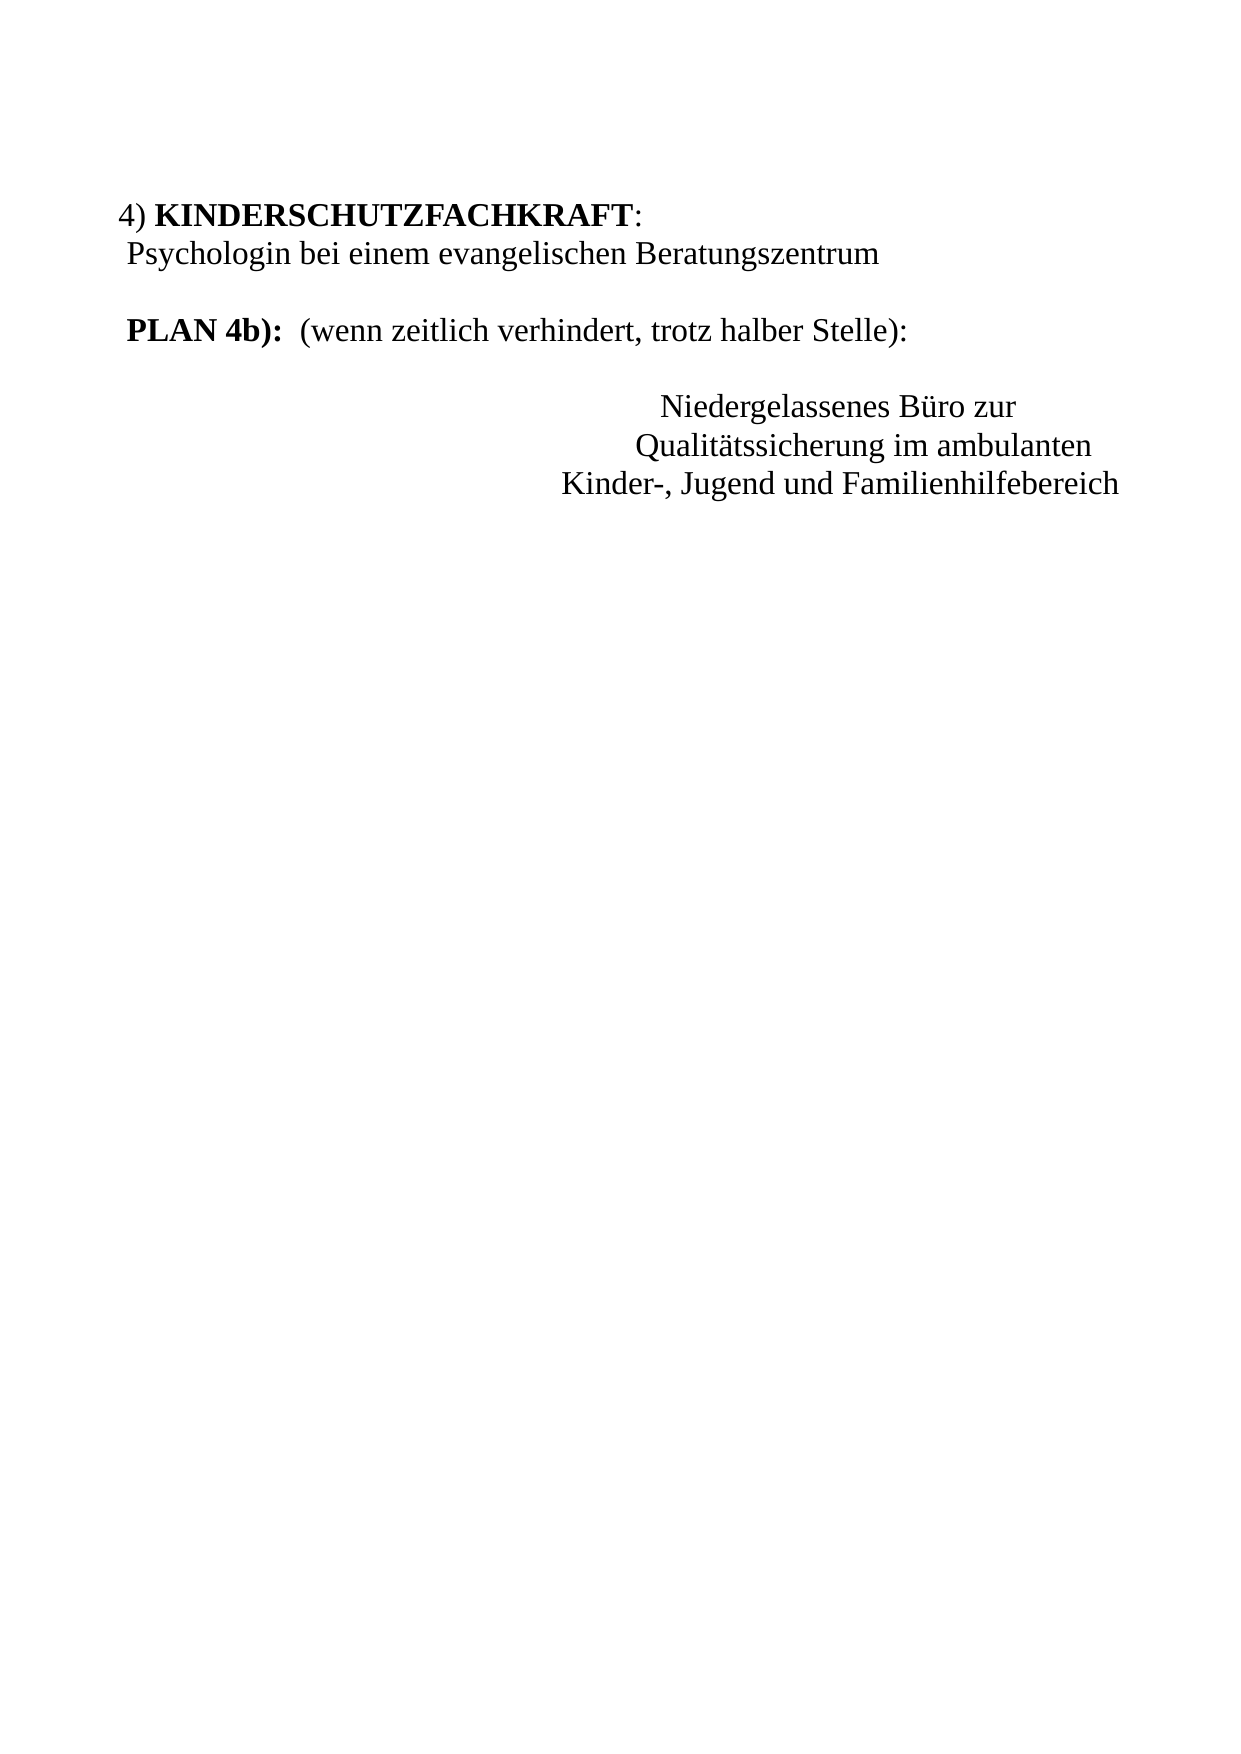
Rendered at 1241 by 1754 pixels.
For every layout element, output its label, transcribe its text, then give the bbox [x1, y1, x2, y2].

text Psychologin bei einem evangelischen Beratungszentrum [118, 233, 1122, 271]
text 4) KINDERSCHUTZFACHKRAFT: [118, 195, 1122, 233]
text Niedergelassenes Büro zur Qualitätssicherung im ambulanten Kinder-, Jugend und Familienhilfebereich [118, 386, 1122, 501]
text PLAN 4b): (wenn zeitlich verhindert, trotz halber Stelle): [118, 310, 1122, 348]
